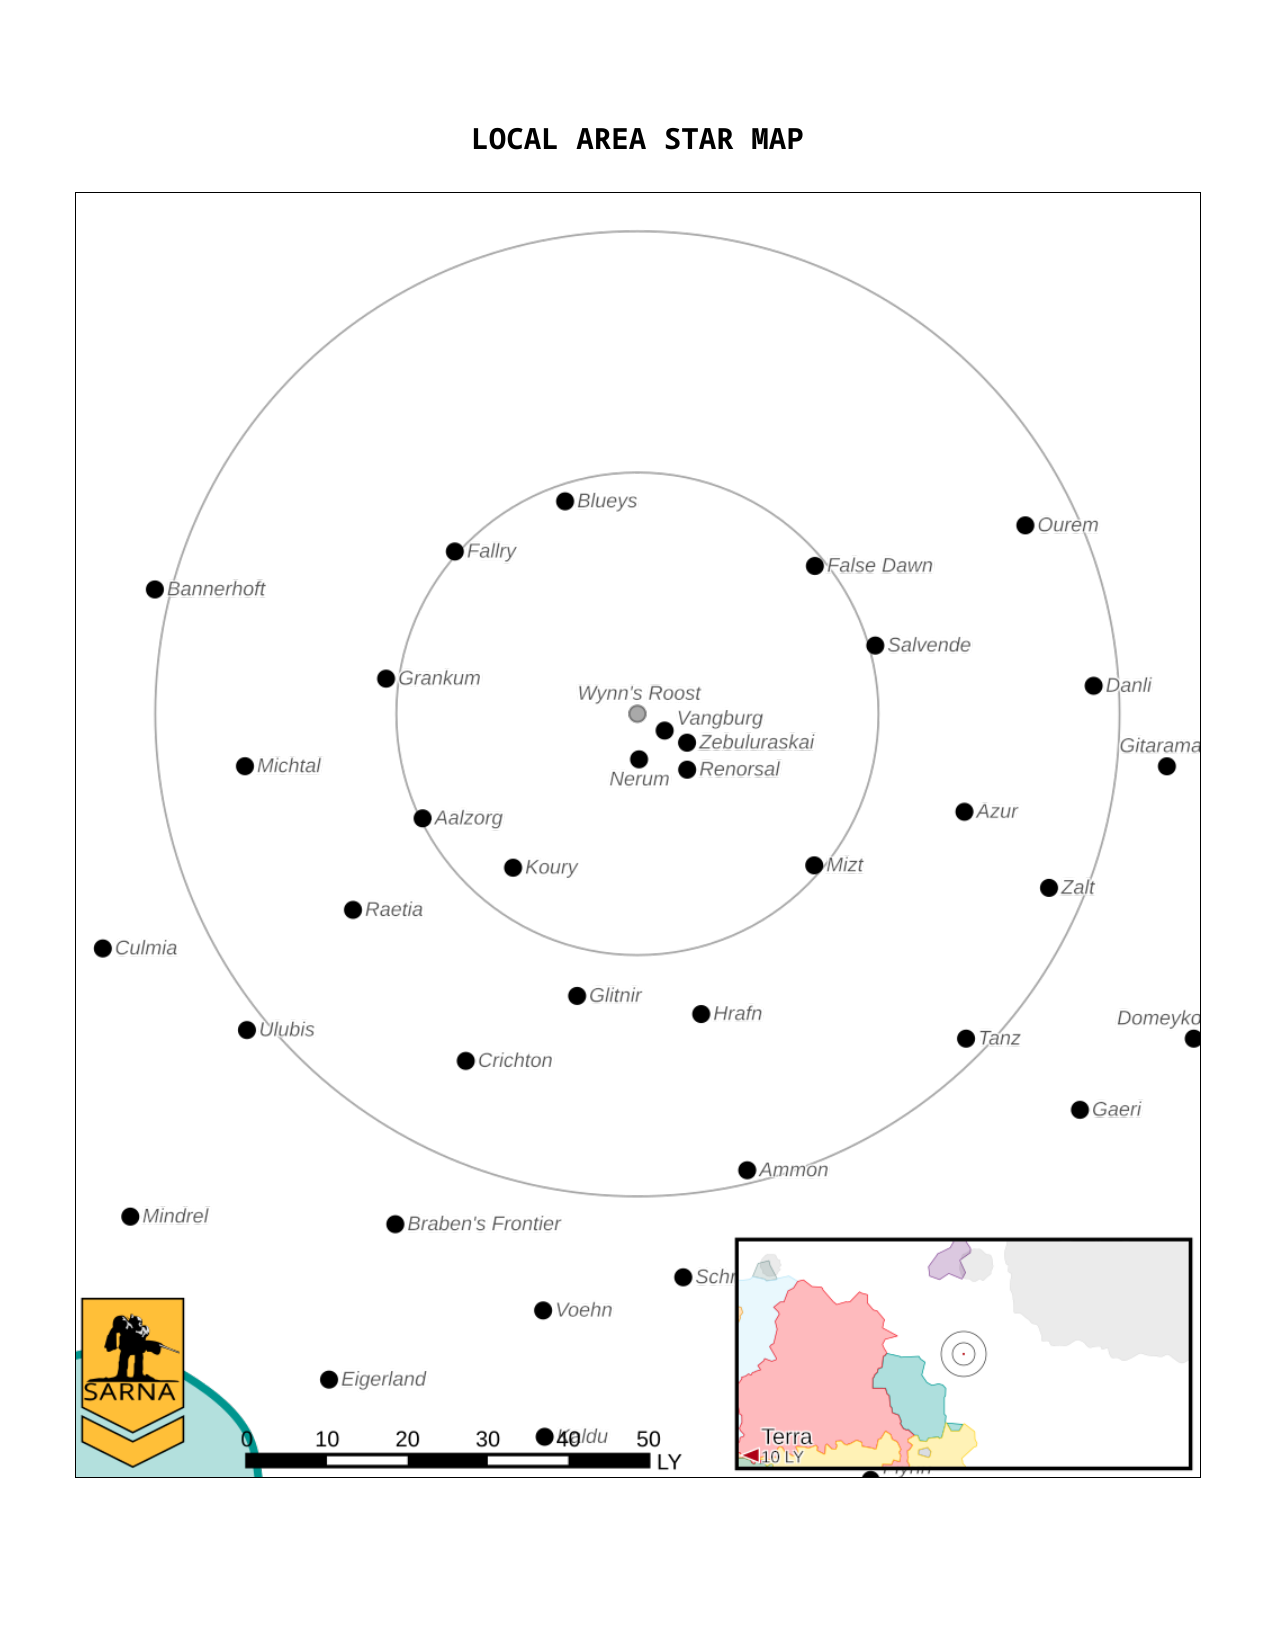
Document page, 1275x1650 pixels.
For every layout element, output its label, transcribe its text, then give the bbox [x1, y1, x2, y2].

picture [76, 193, 1200, 1477]
subtitle LOCAL AREA STAR MAP [75, 75, 1200, 158]
